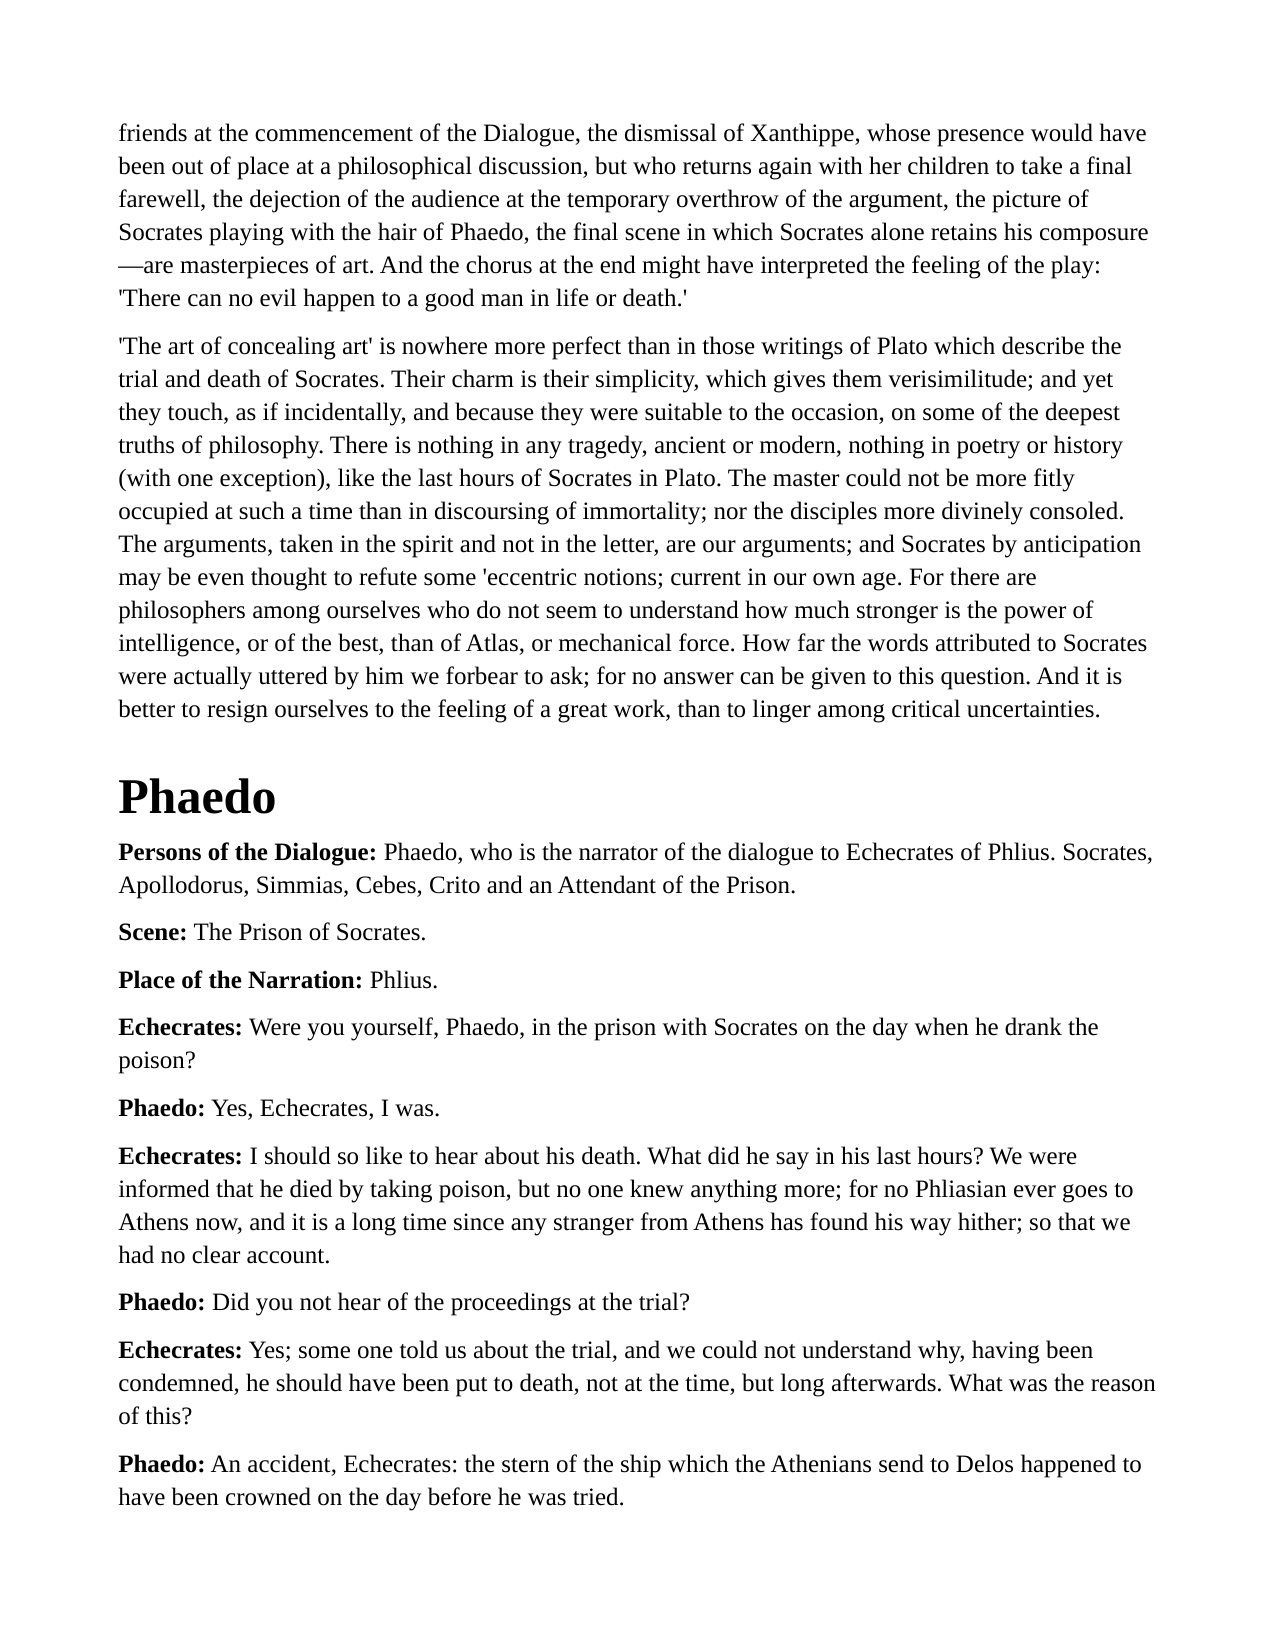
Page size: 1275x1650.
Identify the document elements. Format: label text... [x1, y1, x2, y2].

text friends at the commencement of the Dialogue, the dismissal of Xanthippe, whose presence would have been out of place at a philosophical discussion, but who returns again with her children to take a final farewell, the dejection of the audience at the temporary overthrow of the argument, the picture of Socrates playing with the hair of Phaedo, the final scene in which Socrates alone retains his composure—are masterpieces of art. And the chorus at the end might have interpreted the feeling of the play: 'There can no evil happen to a good man in life or death.' [118, 118, 1157, 312]
text Echecrates: Were you yourself, Phaedo, in the prison with Socrates on the day when he drank the poison? [118, 1012, 1157, 1074]
text Scene: The Prison of Socrates. [118, 917, 1157, 946]
text Phaedo: Yes, Echecrates, I was. [118, 1093, 1157, 1122]
text Phaedo: An accident, Echecrates: the stern of the ship which the Athenians send to Delos happened to have been crowned on the day before he was tried. [118, 1449, 1157, 1510]
text Echecrates: Yes; some one told us about the trial, and we could not understand why, having been condemned, he should have been put to death, not at the time, but long afterwards. What was the reason of this? [118, 1335, 1157, 1430]
subtitle Phaedo [118, 767, 1157, 824]
text Persons of the Dialogue: Phaedo, who is the narrator of the dialogue to Echecrates of Phlius. Socrates, Apollodorus, Simmias, Cebes, Crito and an Attendant of the Prison. [118, 837, 1157, 898]
text 'The art of concealing art' is nowhere more perfect than in those writings of Plato which describe the trial and death of Socrates. Their charm is their simplicity, which gives them verisimilitude; and yet they touch, as if incidentally, and because they were suitable to the occasion, on some of the deepest truths of philosophy. There is nothing in any tragedy, ancient or modern, nothing in poetry or history (with one exception), like the last hours of Socrates in Plato. The master could not be more fitly occupied at such a time than in discoursing of immortality; nor the disciples more divinely consoled. The arguments, taken in the spirit and not in the letter, are our arguments; and Socrates by anticipation may be even thought to refute some 'eccentric notions; current in our own age. For there are philosophers among ourselves who do not seem to understand how much stronger is the power of intelligence, or of the best, than of Atlas, or mechanical force. How far the words attributed to Socrates were actually uttered by him we forbear to ask; for no answer can be given to this question. And it is better to resign ourselves to the feeling of a great work, than to linger among critical uncertainties. [118, 331, 1157, 723]
text Phaedo: Did you not hear of the proceedings at the trial? [118, 1287, 1157, 1316]
text Place of the Narration: Phlius. [118, 965, 1157, 994]
text Echecrates: I should so like to hear about his death. What did he say in his last hours? We were informed that he died by taking poison, but no one knew anything more; for no Phliasian ever goes to Athens now, and it is a long time since any stranger from Athens has found his way hither; so that we had no clear account. [118, 1141, 1157, 1268]
